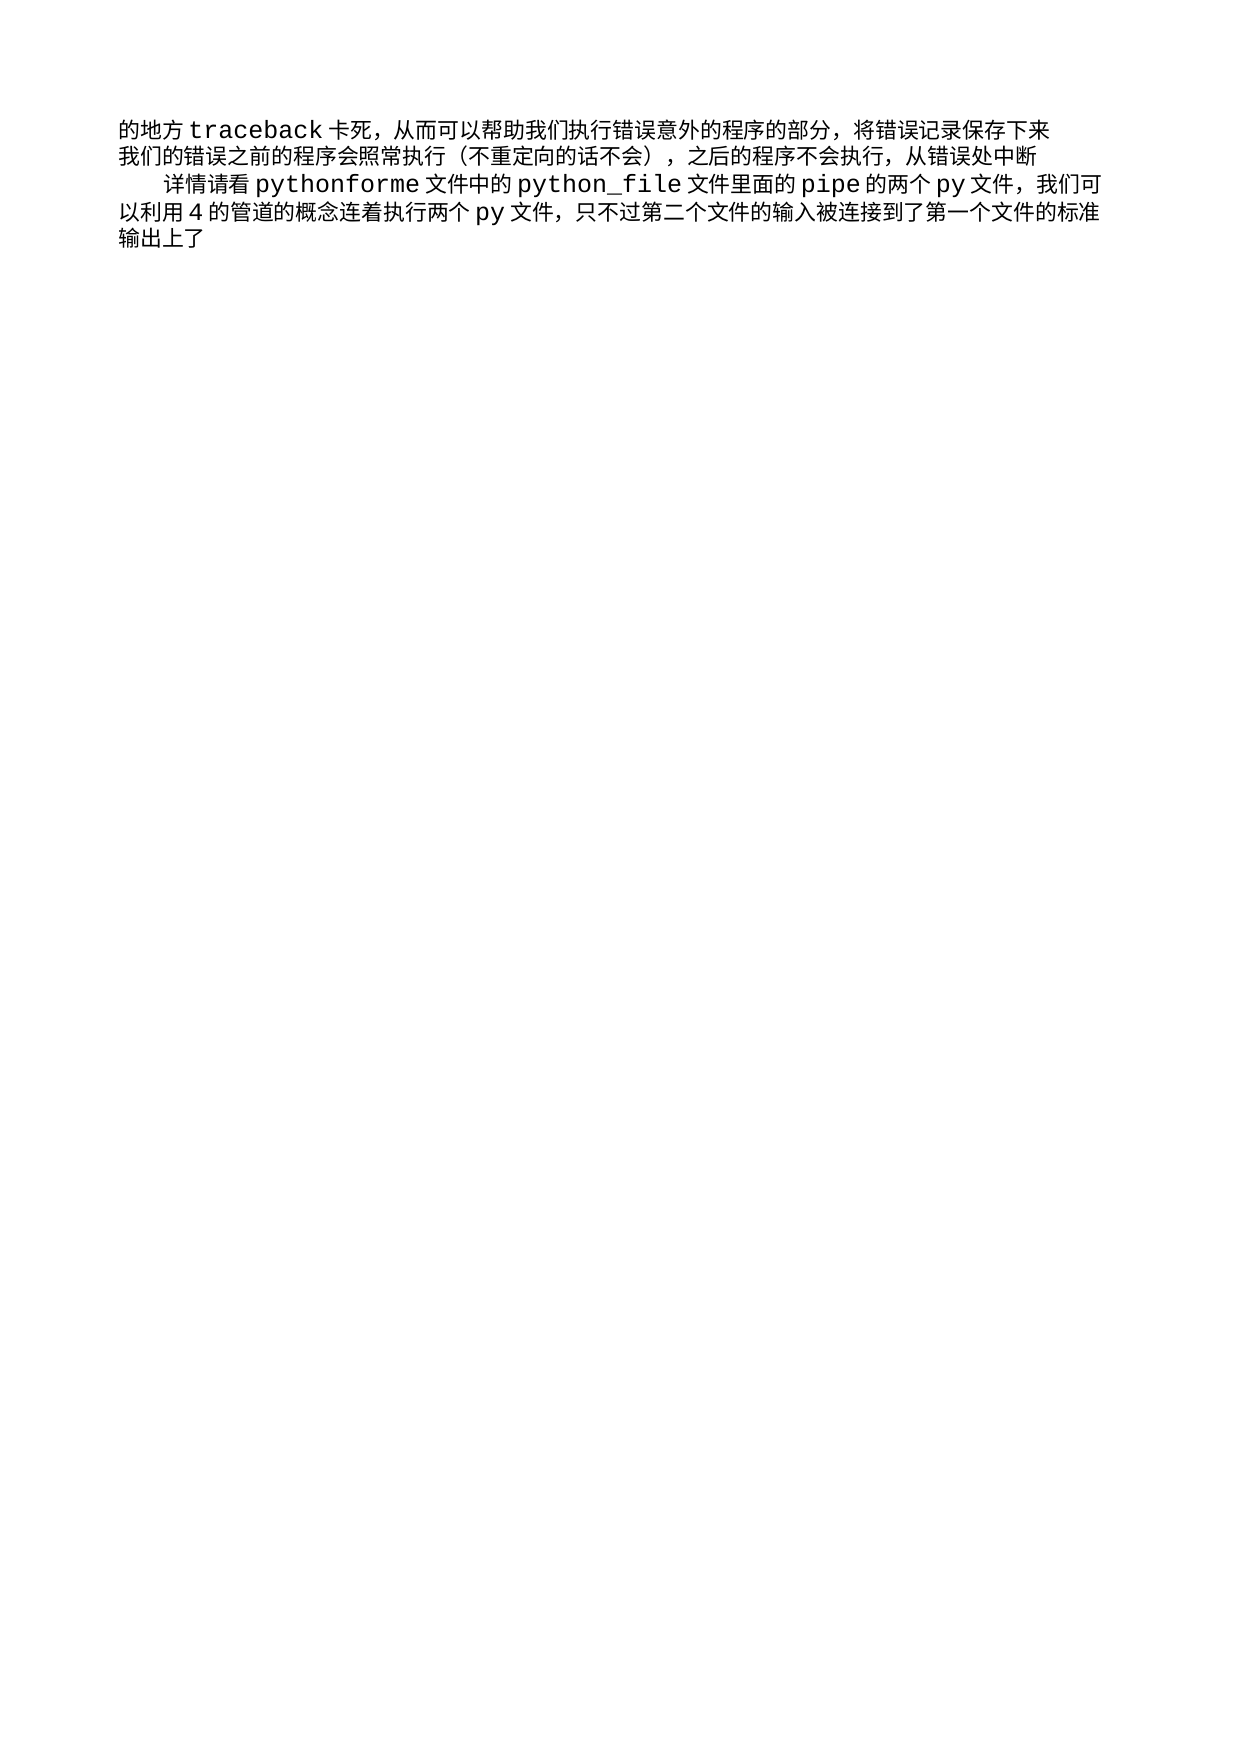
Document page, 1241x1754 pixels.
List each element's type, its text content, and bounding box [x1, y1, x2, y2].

text 我们的错误之前的程序会照常执行（不重定向的话不会），之后的程序不会执行，从错误处中断 [118, 146, 1122, 171]
text 的地方traceback卡死，从而可以帮助我们执行错误意外的程序的部分，将错误记录保存下来 [118, 118, 1122, 146]
text 详情请看pythonforme文件中的python_file文件里面的pipe的两个py文件，我们可以利用4的管道的概念连着执行两个py文件，只不过第二个文件的输入被连接到了第一个文件的标准输出上了 [118, 171, 1122, 253]
